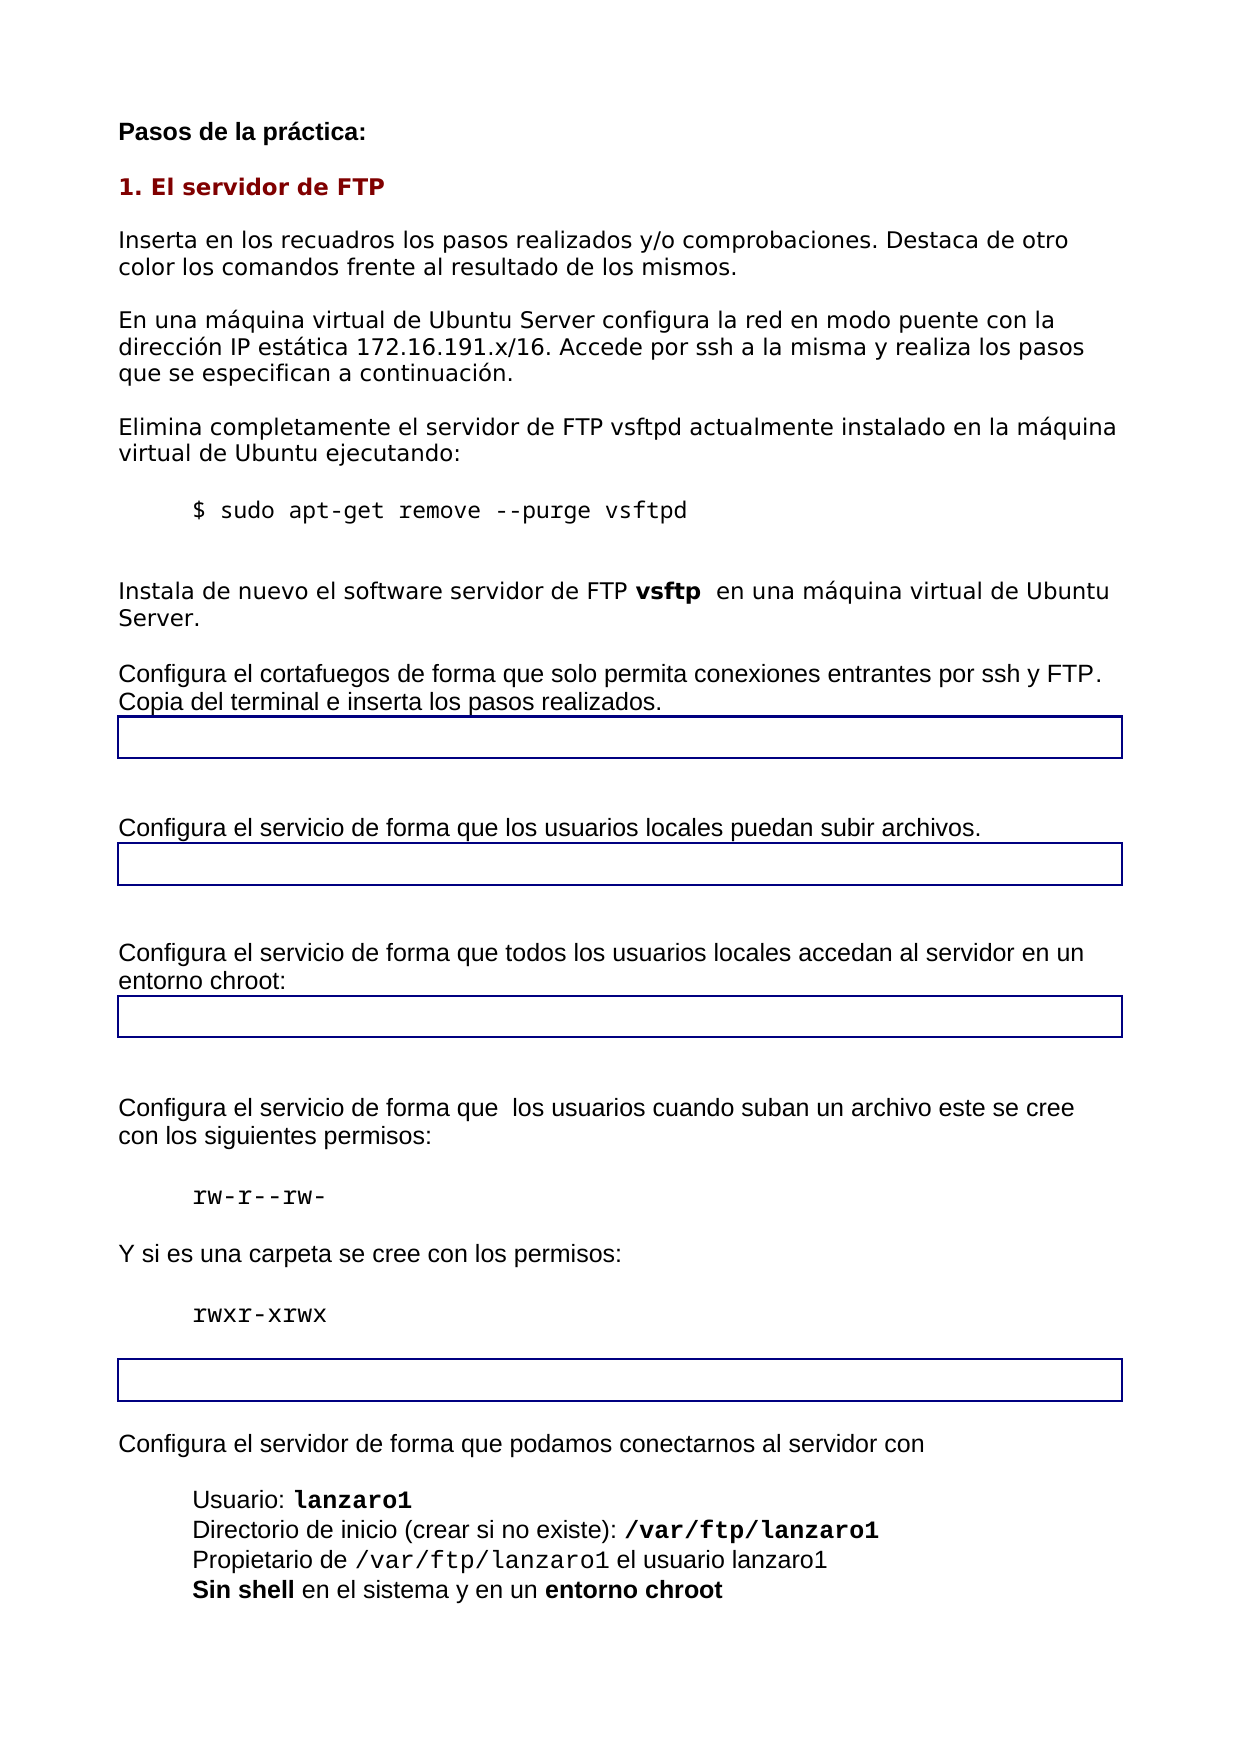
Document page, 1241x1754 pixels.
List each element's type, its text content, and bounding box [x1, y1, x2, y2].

text Configura el servicio de forma que todos los usuarios locales accedan al servidor en un entorno chroot: [118, 939, 1122, 995]
text Propietario de /var/ftp/lanzaro1 el usuario lanzaro1 [192, 1546, 1122, 1576]
table_header [119, 718, 1121, 757]
text 1. El servidor de FTP [118, 174, 1122, 201]
text Y si es una carpeta se cree con los permisos: [118, 1240, 1122, 1268]
table_header [119, 1360, 1121, 1399]
text Instala de nuevo el software servidor de FTP vsftp en una máquina virtual de Ubuntu Server. [118, 578, 1122, 632]
text Elimina completamente el servidor de FTP vsftpd actualmente instalado en la máquina virtual de Ubuntu ejecutando: [118, 414, 1122, 467]
text Configura el servicio de forma que los usuarios cuando suban un archivo este se cree con los siguientes permisos: [118, 1094, 1122, 1150]
text Pasos de la práctica: [118, 118, 1122, 146]
text Sin shell en el sistema y en un entorno chroot [192, 1576, 1122, 1604]
text $ sudo apt-get remove --purge vsftpd [192, 494, 1122, 525]
text rw-r--rw- [192, 1178, 1122, 1212]
text Configura el servidor de forma que podamos conectarnos al servidor con [118, 1429, 1122, 1457]
text Usuario: lanzaro1 [192, 1485, 1122, 1516]
text Inserta en los recuadros los pasos realizados y/o comprobaciones. Destaca de otro color los comandos frente al resultado de los mismos. [118, 227, 1122, 281]
text rwxr-xrwx [192, 1296, 1122, 1330]
table_header [119, 997, 1121, 1036]
text Configura el servicio de forma que los usuarios locales puedan subir archivos. [118, 814, 1122, 842]
text Configura el cortafuegos de forma que solo permita conexiones entrantes por ssh y FTP. Copia del terminal e inserta los pasos realizados. [118, 659, 1122, 715]
text Directorio de inicio (crear si no existe): /var/ftp/lanzaro1 [192, 1516, 1122, 1546]
text En una máquina virtual de Ubuntu Server configura la red en modo puente con la dirección IP estática 172.16.191.x/16. Accede por ssh a la misma y realiza los pasos que se especifican a continuación. [118, 307, 1122, 387]
table_header [119, 844, 1121, 883]
